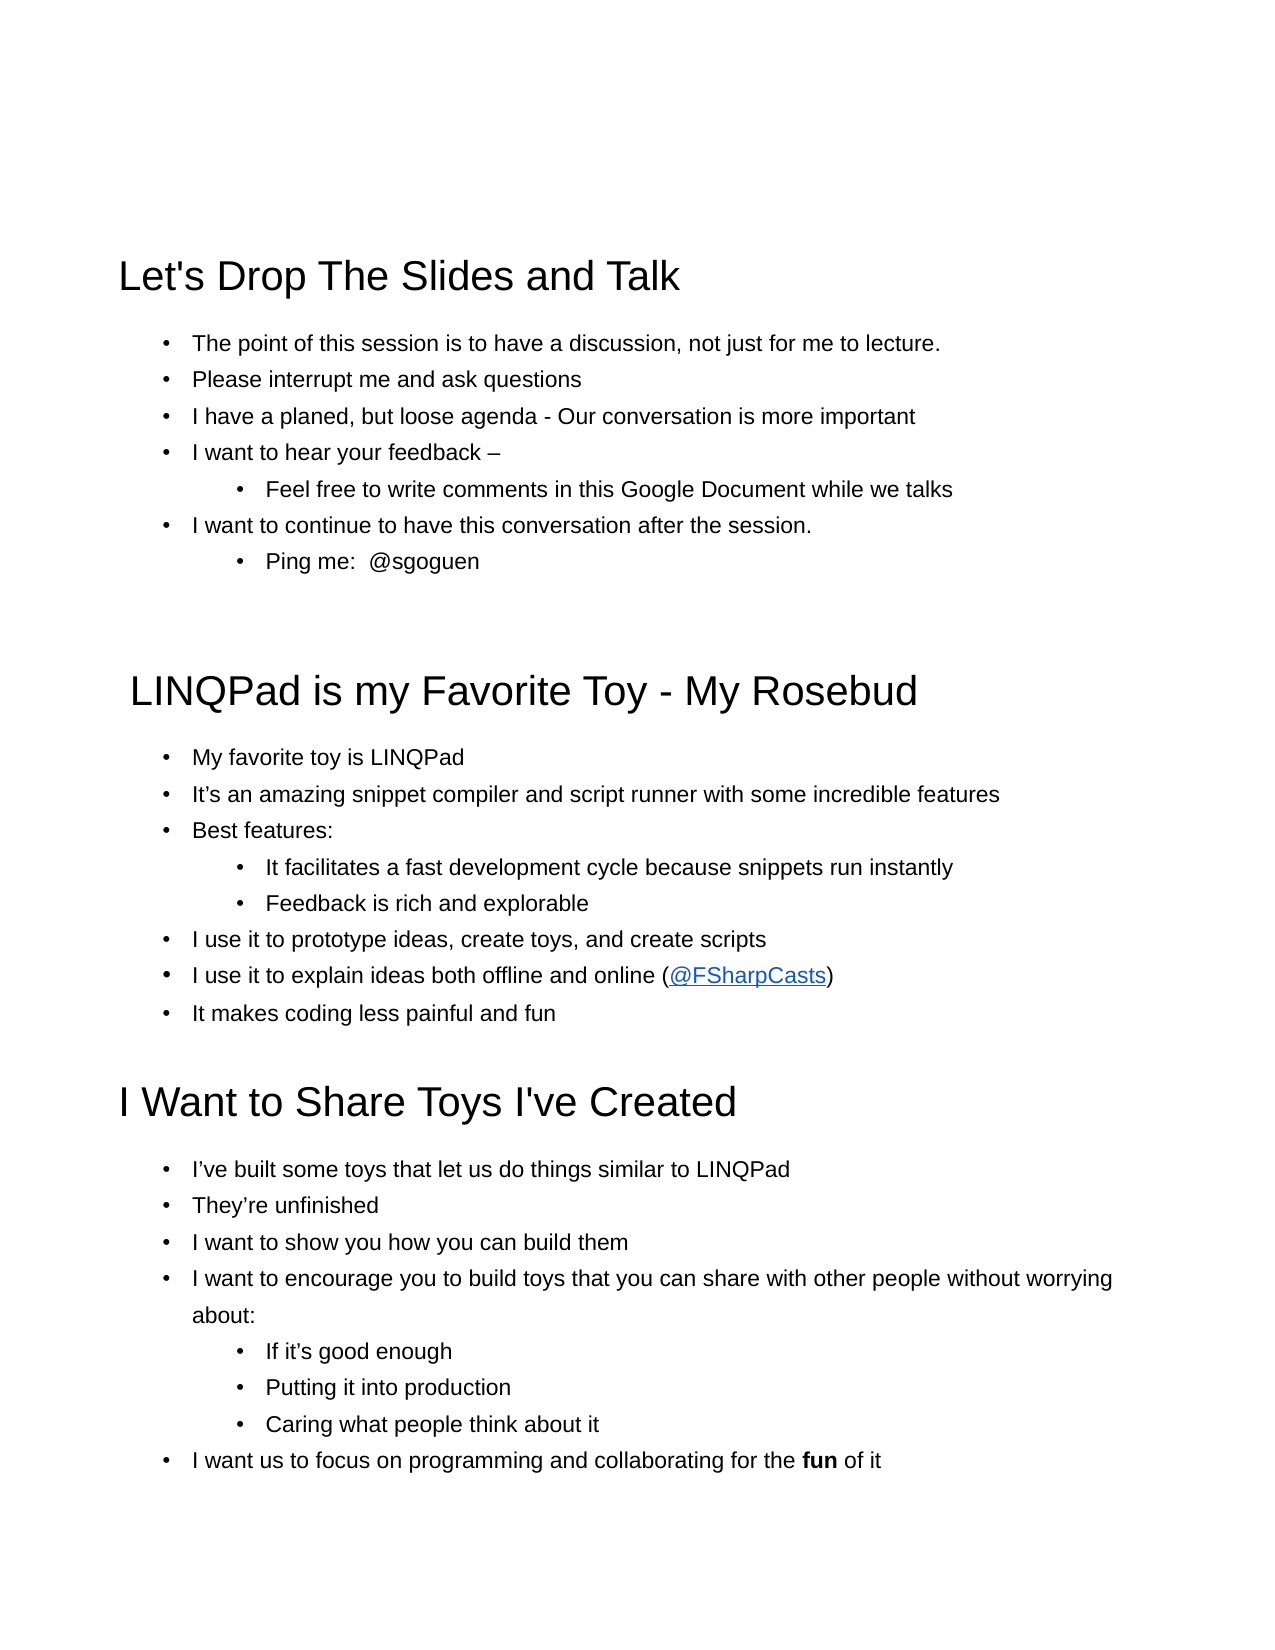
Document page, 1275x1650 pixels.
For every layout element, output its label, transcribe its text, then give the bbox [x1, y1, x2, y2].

list My favorite toy is LINQPad [162, 744, 1157, 771]
list Feedback is rich and explorable [236, 890, 1157, 916]
list It facilitates a fast development cycle because snippets run instantly [236, 853, 1157, 880]
list It’s an amazing snippet compiler and script runner with some incredible features [162, 781, 1157, 807]
list The point of this session is to have a discussion, not just for me to lecture. [162, 330, 1157, 356]
list It makes coding less painful and fun [162, 999, 1157, 1026]
list Best features: [162, 817, 1157, 843]
subtitle LINQPad is my Favorite Toy - My Rosebud [118, 666, 1157, 714]
list Ping me: @sgoguen [236, 548, 1157, 574]
list Please interrupt me and ask questions [162, 366, 1157, 393]
list I want to continue to have this conversation after the session. [162, 512, 1157, 538]
list I want to hear your feedback – [162, 439, 1157, 466]
subtitle Let's Drop The Slides and Talk [118, 252, 1157, 299]
list I use it to prototype ideas, create toys, and create scripts [162, 926, 1157, 952]
list If it’s good enough [236, 1338, 1157, 1364]
list I want us to focus on programming and collaborating for the fun of it [162, 1447, 1157, 1473]
list Putting it into production [236, 1374, 1157, 1401]
list Feel free to write comments in this Google Document while we talks [236, 476, 1157, 502]
list I have a planed, but loose agenda - Our conversation is more important [162, 403, 1157, 429]
list I use it to explain ideas both offline and online (@FSharpCasts) [162, 962, 1157, 989]
subtitle I Want to Share Toys I've Created [118, 1078, 1157, 1126]
list They’re unfinished [162, 1192, 1157, 1219]
list I want to encourage you to build toys that you can share with other people without worrying about: [162, 1265, 1157, 1328]
list Caring what people think about it [236, 1411, 1157, 1437]
list I want to show you how you can build them [162, 1229, 1157, 1255]
list I’ve built some toys that let us do things similar to LINQPad [162, 1156, 1157, 1182]
